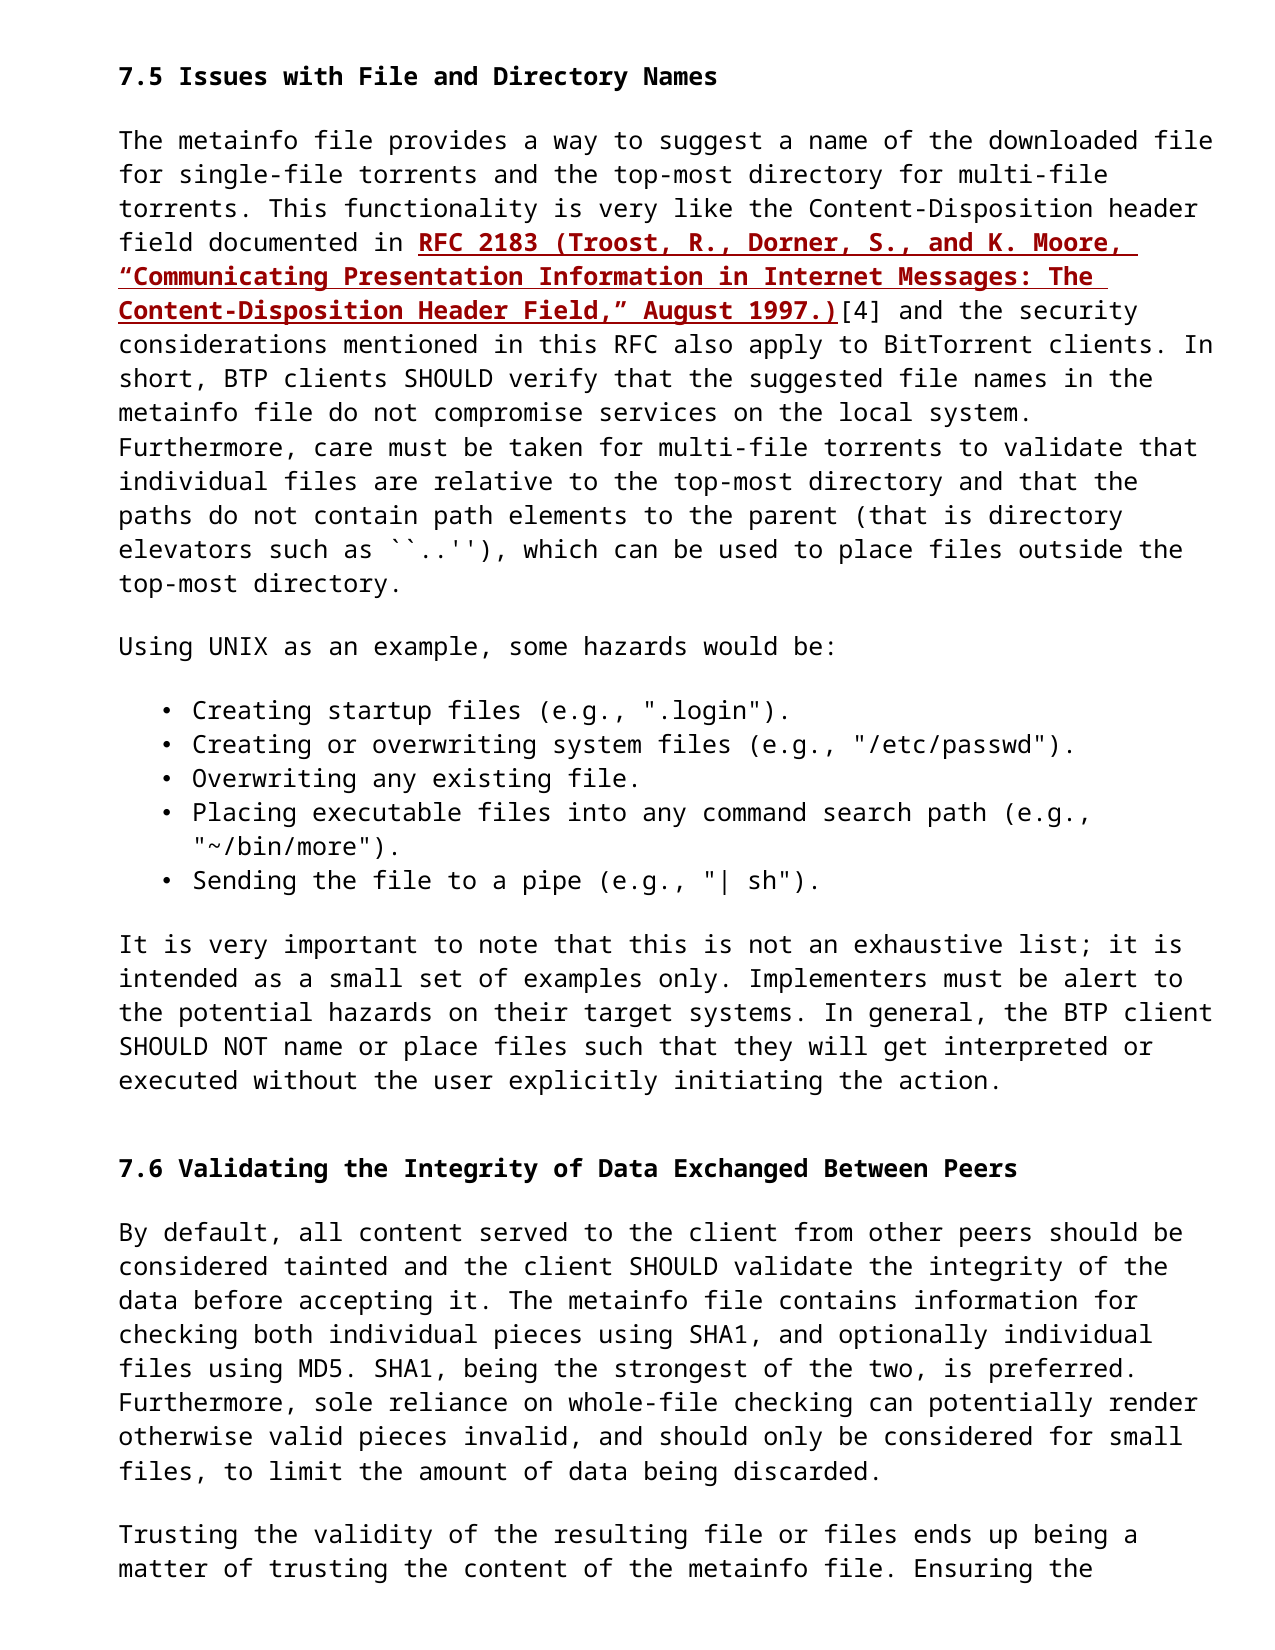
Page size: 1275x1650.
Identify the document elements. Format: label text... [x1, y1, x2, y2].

text By default, all content served to the client from other peers should be considered tainted and the client SHOULD validate the integrity of the data before accepting it. The metainfo file contains information for checking both individual pieces using SHA1, and optionally individual files using MD5. SHA1, being the strongest of the two, is preferred. Furthermore, sole reliance on whole-file checking can potentially render otherwise valid pieces invalid, and should only be considered for small files, to limit the amount of data being discarded. [118, 1215, 1216, 1487]
text The metainfo file provides a way to suggest a name of the downloaded file for single-file torrents and the top-most directory for multi-file torrents. This functionality is very like the Content-Disposition header field documented in RFC 2183 (Troost, R., Dorner, S., and K. Moore, “Communicating Presentation Information in Internet Messages: The Content-Disposition Header Field,” August 1997.)[4] and the security considerations mentioned in this RFC also apply to BitTorrent clients. In short, BTP clients SHOULD verify that the suggested file names in the metainfo file do not compromise services on the local system. Furthermore, care must be taken for multi-file torrents to validate that individual files are relative to the top-most directory and that the paths do not contain path elements to the parent (that is directory elevators such as ``..''), which can be used to place files outside the top-most directory. [118, 123, 1216, 599]
text It is very important to note that this is not an exhaustive list; it is intended as a small set of examples only. Implementers must be alert to the potential hazards on their target systems. In general, the BTP client SHOULD NOT name or place files such that they will get interpreted or executed without the user explicitly initiating the action. [118, 926, 1216, 1097]
subtitle 7.5 Issues with File and Directory Names [118, 59, 1216, 93]
list Creating startup files (e.g., ".login"). [162, 692, 1216, 727]
list Overwriting any existing file. [162, 761, 1216, 795]
subtitle 7.6 Validating the Integrity of Data Exchanged Between Peers [118, 1151, 1216, 1185]
list Placing executable files into any command search path (e.g., "~/bin/more"). [162, 795, 1216, 863]
list Sending the file to a pipe (e.g., "| sh"). [162, 863, 1216, 897]
text Using UNIX as an example, some hazards would be: [118, 629, 1216, 663]
text Trusting the validity of the resulting file or files ends up being a matter of trusting the content of the metainfo file. Ensuring the [118, 1517, 1216, 1585]
list Creating or overwriting system files (e.g., "/etc/passwd"). [162, 727, 1216, 761]
